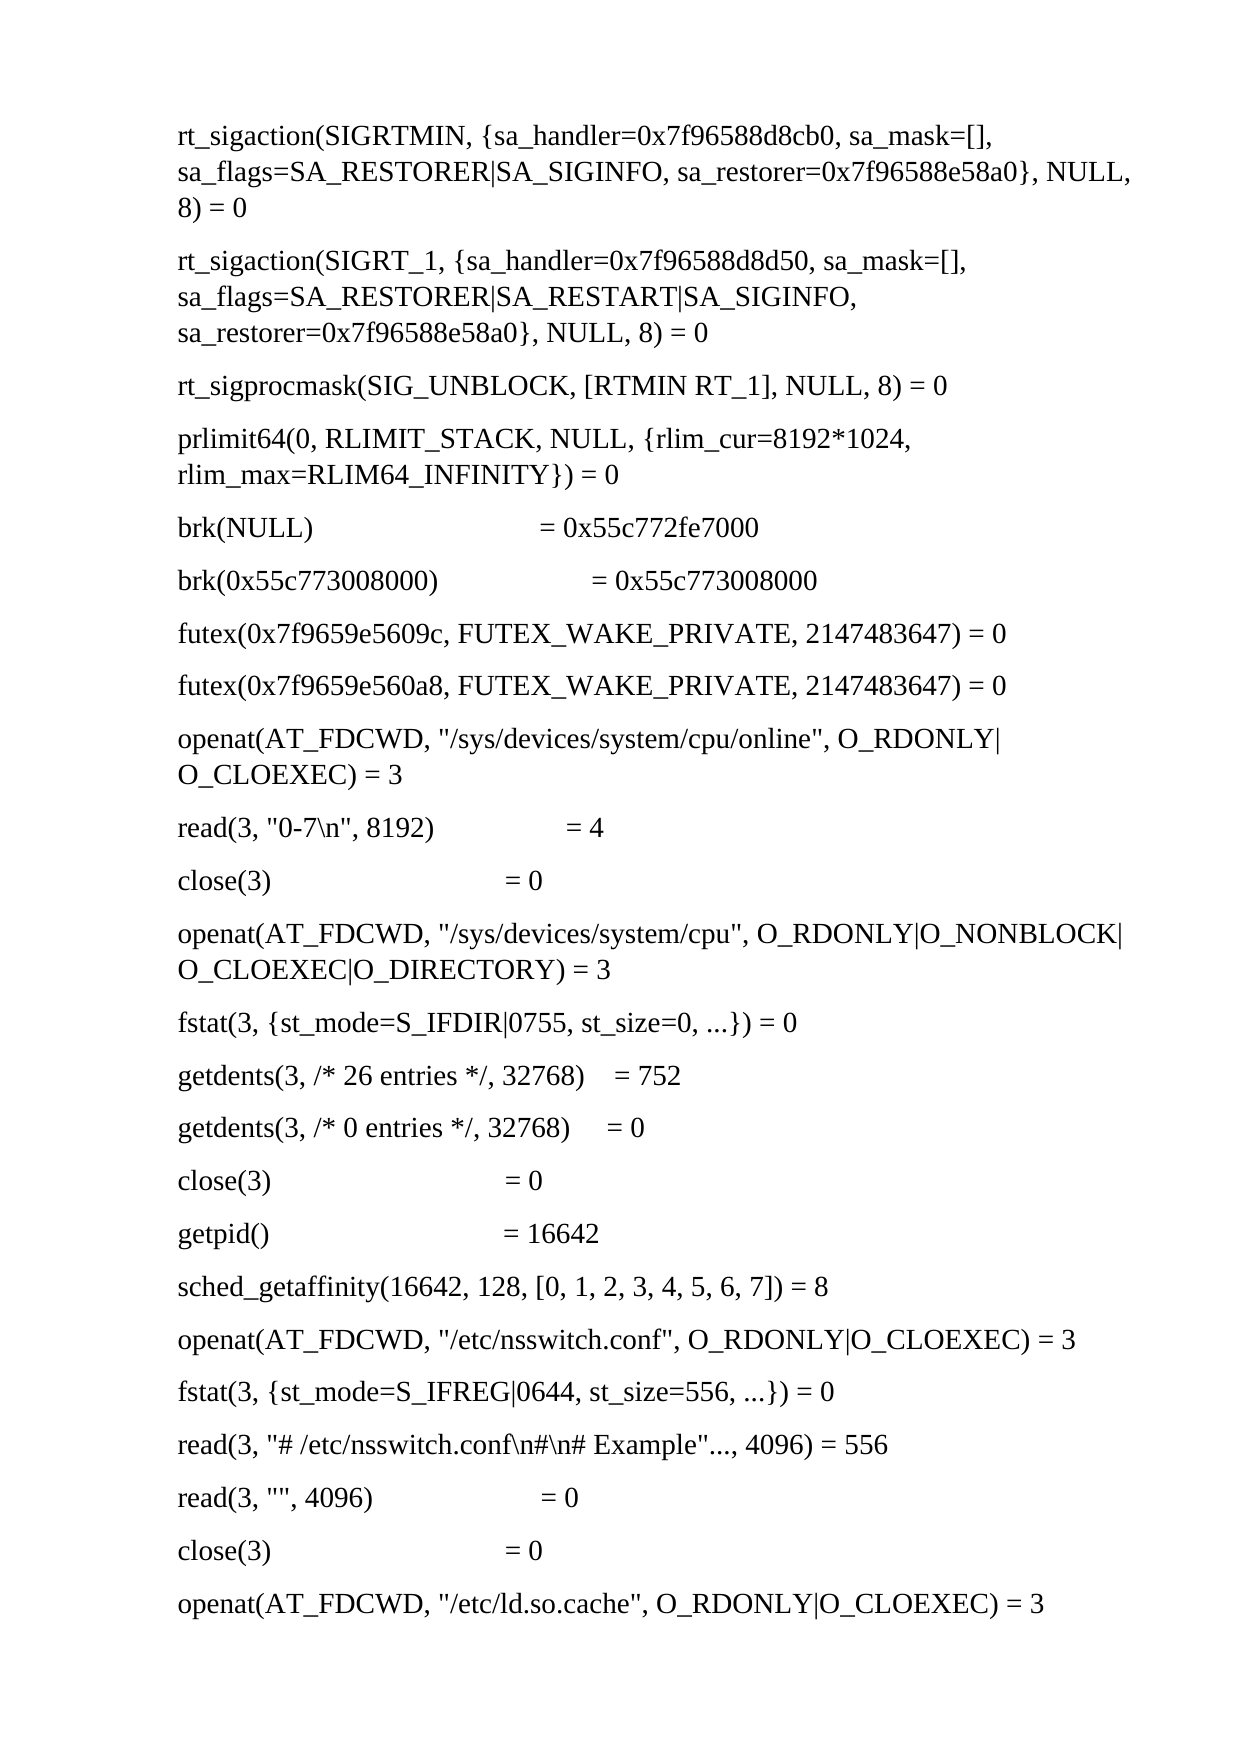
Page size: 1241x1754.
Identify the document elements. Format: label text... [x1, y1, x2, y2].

text read(3, "0-7\n", 8192) = 4 [177, 810, 1152, 844]
text getdents(3, /* 26 entries */, 32768) = 752 [177, 1058, 1152, 1091]
text getpid() = 16642 [177, 1216, 1152, 1250]
text prlimit64(0, RLIMIT_STACK, NULL, {rlim_cur=8192*1024, rlim_max=RLIM64_INFINITY}) = 0 [177, 421, 1152, 491]
text fstat(3, {st_mode=S_IFREG|0644, st_size=556, ...}) = 0 [177, 1374, 1152, 1408]
text rt_sigaction(SIGRTMIN, {sa_handler=0x7f96588d8cb0, sa_mask=[], sa_flags=SA_RESTORER|SA_SIGINFO, sa_restorer=0x7f96588e58a0}, NULL, 8) = 0 [177, 118, 1152, 224]
text openat(AT_FDCWD, "/sys/devices/system/cpu/online", O_RDONLY|O_CLOEXEC) = 3 [177, 721, 1152, 791]
text read(3, "# /etc/nsswitch.conf\n#\n# Example"..., 4096) = 556 [177, 1427, 1152, 1461]
text close(3) = 0 [177, 1163, 1152, 1197]
text sched_getaffinity(16642, 128, [0, 1, 2, 3, 4, 5, 6, 7]) = 8 [177, 1269, 1152, 1302]
text fstat(3, {st_mode=S_IFDIR|0755, st_size=0, ...}) = 0 [177, 1005, 1152, 1038]
text getdents(3, /* 0 entries */, 32768) = 0 [177, 1111, 1152, 1144]
text futex(0x7f9659e560a8, FUTEX_WAKE_PRIVATE, 2147483647) = 0 [177, 668, 1152, 702]
text brk(NULL) = 0x55c772fe7000 [177, 510, 1152, 544]
text brk(0x55c773008000) = 0x55c773008000 [177, 563, 1152, 596]
text read(3, "", 4096) = 0 [177, 1480, 1152, 1514]
text rt_sigaction(SIGRT_1, {sa_handler=0x7f96588d8d50, sa_mask=[], sa_flags=SA_RESTORER|SA_RESTART|SA_SIGINFO, sa_restorer=0x7f96588e58a0}, NULL, 8) = 0 [177, 243, 1152, 349]
text openat(AT_FDCWD, "/etc/nsswitch.conf", O_RDONLY|O_CLOEXEC) = 3 [177, 1322, 1152, 1355]
text openat(AT_FDCWD, "/sys/devices/system/cpu", O_RDONLY|O_NONBLOCK|O_CLOEXEC|O_DIRECTORY) = 3 [177, 916, 1152, 986]
text rt_sigprocmask(SIG_UNBLOCK, [RTMIN RT_1], NULL, 8) = 0 [177, 368, 1152, 402]
text openat(AT_FDCWD, "/etc/ld.so.cache", O_RDONLY|O_CLOEXEC) = 3 [177, 1586, 1152, 1619]
text futex(0x7f9659e5609c, FUTEX_WAKE_PRIVATE, 2147483647) = 0 [177, 616, 1152, 649]
text close(3) = 0 [177, 863, 1152, 897]
text close(3) = 0 [177, 1533, 1152, 1567]
